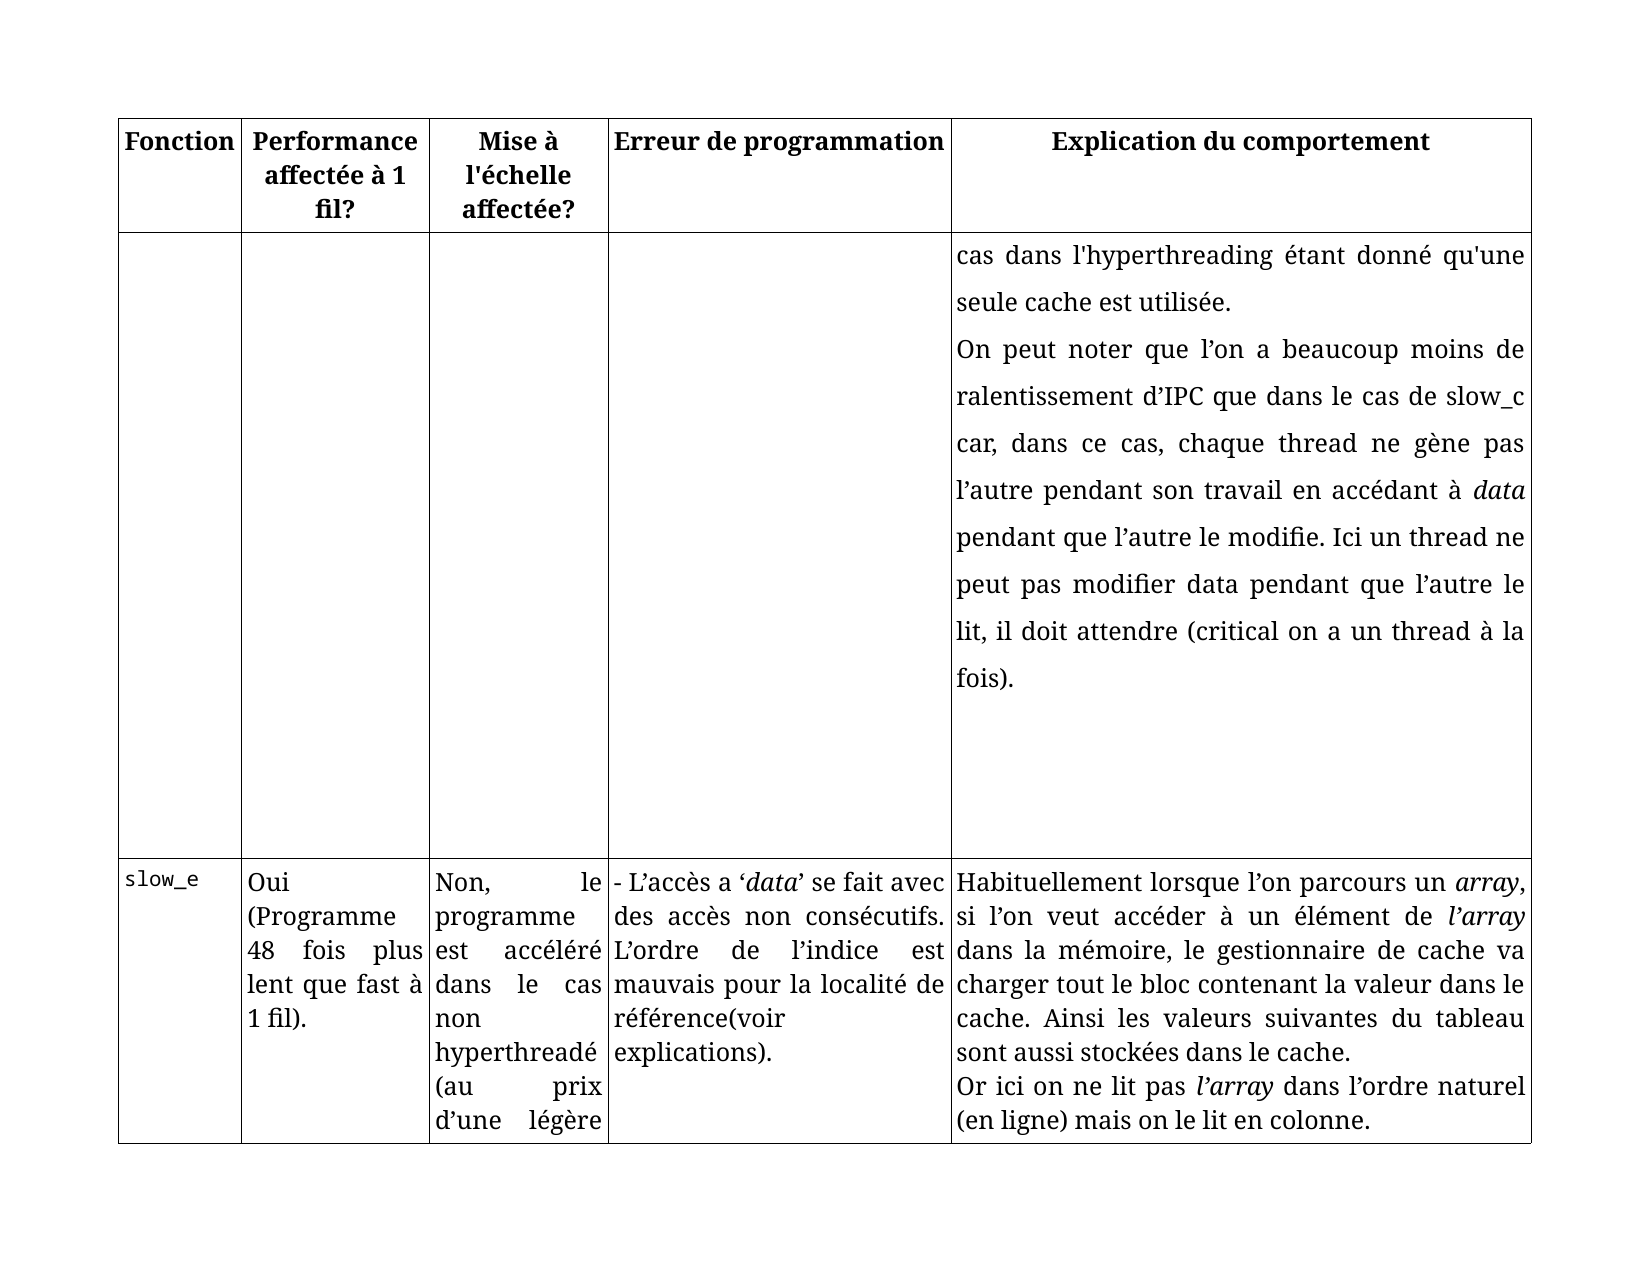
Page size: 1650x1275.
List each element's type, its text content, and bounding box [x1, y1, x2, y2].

table_header Fonction [119, 119, 241, 232]
table_cell Non, le programme est accéléré dans le cas non hyperthreadé (au prix d’une légère [430, 859, 608, 1142]
table_header Erreur de programmation [609, 119, 951, 232]
table_cell - L’accès a ‘data’ se fait avec des accès non consécutifs. L’ordre de l’indice est mauvais pour la localité de référence(voir explications). [609, 859, 951, 1142]
table_cell slow_e [119, 859, 241, 1142]
table_cell Oui (Programme 48 fois plus lent que fast à 1 fil). [242, 859, 429, 1142]
table_cell [609, 233, 951, 858]
table_cell cas dans l'hyperthreading étant donné qu'une seule cache est utilisée. On peut noter que l’on a beaucoup moins de ralentissement d’IPC que dans le cas de slow_c car, dans ce cas, chaque thread ne gène pas l’autre pendant son travail en accédant à data pendant que l’autre le modifie. Ici un thread ne peut pas modifier data pendant que l’autre le lit, il doit attendre (critical on a un thread à la fois). [952, 233, 1531, 858]
table_header Explication du comportement [952, 119, 1531, 232]
table_cell Habituellement lorsque l’on parcours un array, si l’on veut accéder à un élément de l’array dans la mémoire, le gestionnaire de cache va charger tout le bloc contenant la valeur dans le cache. Ainsi les valeurs suivantes du tableau sont aussi stockées dans le cache. Or ici on ne lit pas l’array dans l’ordre naturel (en ligne) mais on le lit en colonne. [952, 859, 1531, 1142]
table_header Mise à l'échelle affectée? [430, 119, 608, 232]
table_cell [242, 233, 429, 858]
table_cell [430, 233, 608, 858]
table_cell [119, 233, 241, 858]
table_header Performance affectée à 1 fil? [242, 119, 429, 232]
